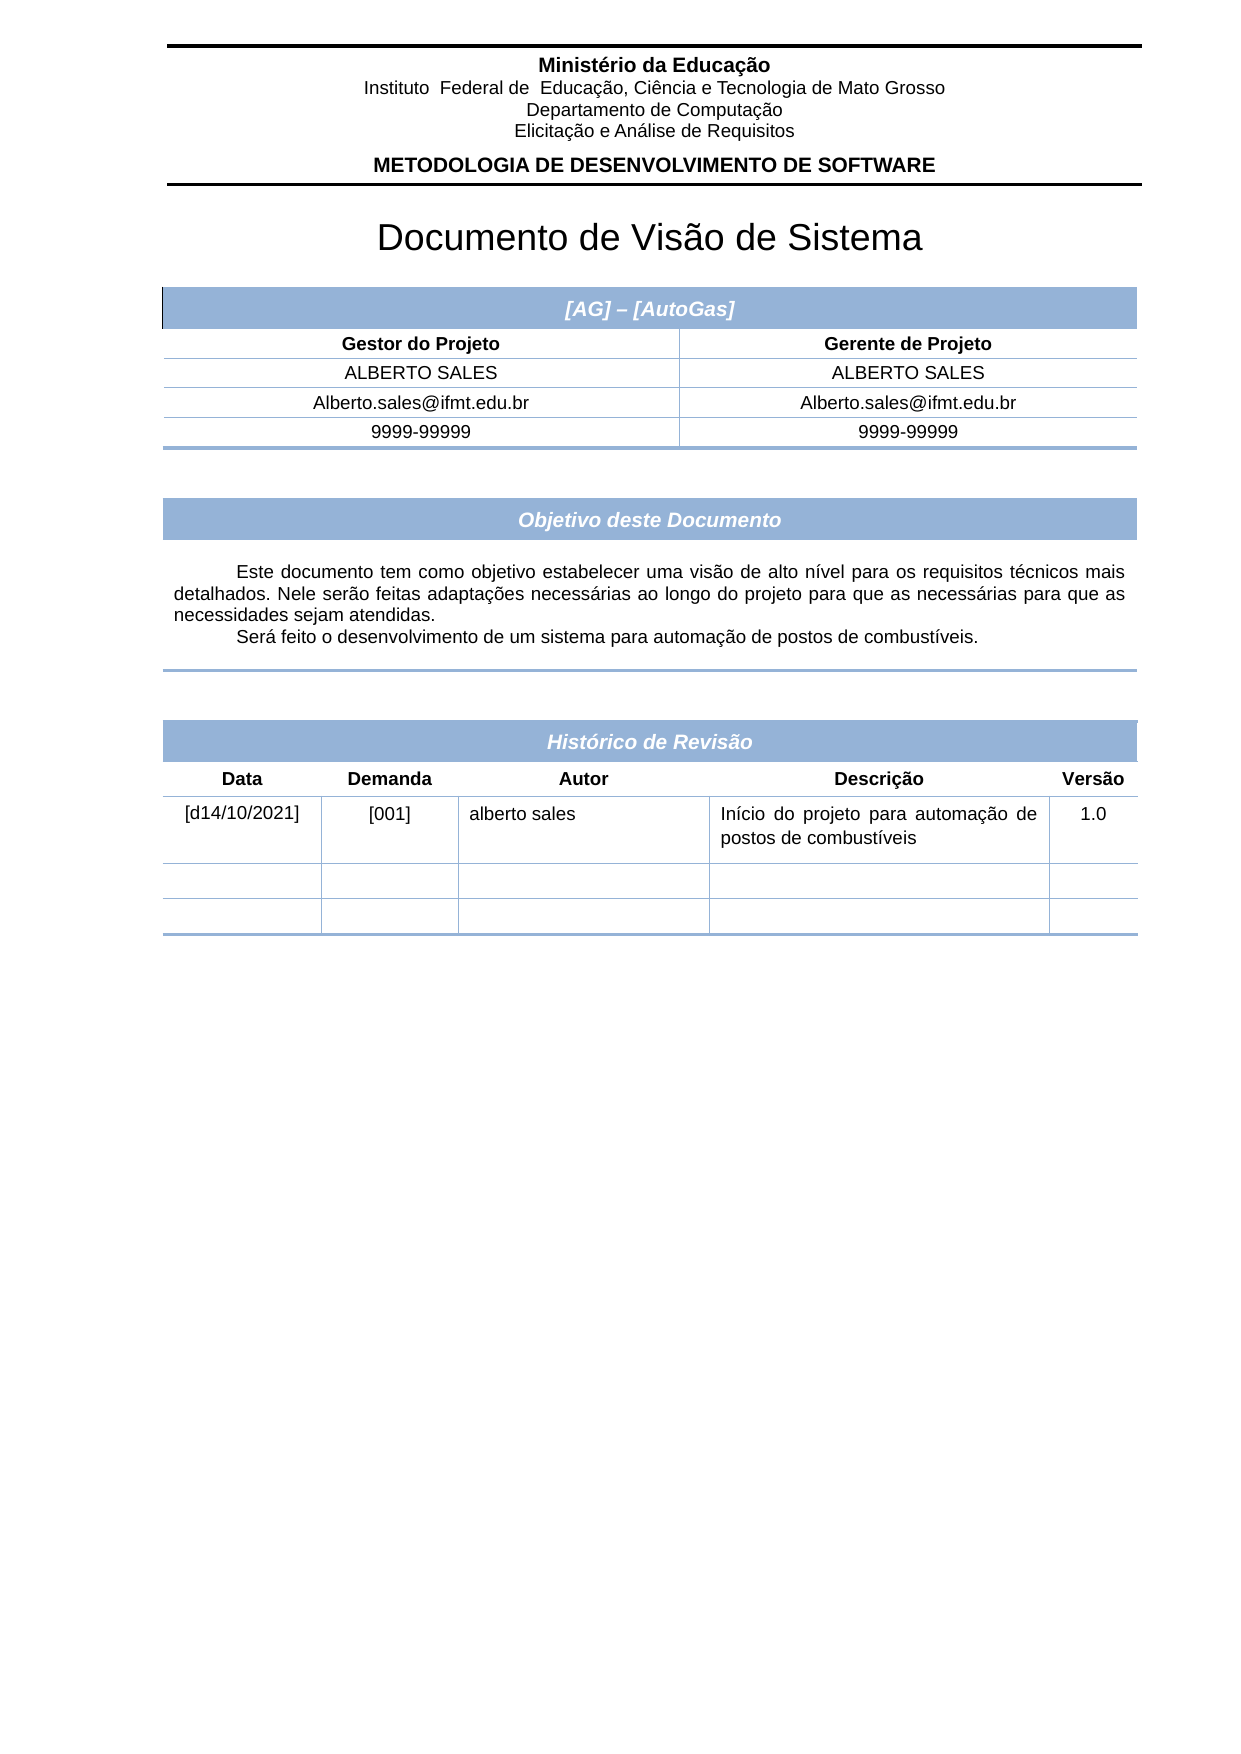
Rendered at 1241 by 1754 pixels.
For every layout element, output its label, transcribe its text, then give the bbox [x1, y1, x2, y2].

text Documento de Visão de Sistema [162, 215, 1137, 258]
table_cell Descrição [709, 762, 1049, 796]
table_cell Autor [458, 762, 709, 796]
table_cell ALBERTO SALES [680, 359, 1137, 387]
table_cell [710, 899, 1049, 932]
table_cell 1.0 [1050, 797, 1137, 863]
table_cell [163, 864, 321, 898]
table_header [AG] – [AutoGas] [163, 290, 1137, 328]
table_cell Versão [1049, 762, 1137, 796]
table_header Objetivo deste Documento [163, 501, 1137, 539]
table_cell [1050, 899, 1137, 932]
table_cell 9999-99999 [680, 418, 1137, 446]
table_cell Demanda [321, 762, 458, 796]
table_cell Alberto.sales@ifmt.edu.br [680, 388, 1137, 417]
table_cell [001] [322, 797, 458, 863]
table_cell [322, 864, 458, 898]
table_cell Gerente de Projeto [680, 329, 1137, 358]
table_cell Este documento tem como objetivo estabelecer uma visão de alto nível para os requisitos técnicos mais detalhados. Nele serão feitas adaptações necessárias ao longo do projeto para que as necessárias para que as necessidades sejam atendidas. Será feito o desenvolvimento de um sistema para automação de postos de combustíveis. [163, 540, 1137, 669]
table_cell Alberto.sales@ifmt.edu.br [163, 388, 679, 417]
table_header Histórico de Revisão [163, 723, 1137, 761]
table_cell [459, 899, 709, 932]
table_cell [322, 899, 458, 932]
table_cell 9999-99999 [163, 418, 679, 446]
table_cell alberto sales [459, 797, 709, 863]
table_cell Início do projeto para automação de postos de combustíveis [710, 797, 1049, 863]
table_cell [163, 899, 321, 932]
table_cell [d14/10/2021] [163, 797, 321, 863]
table_cell [710, 864, 1049, 898]
table_cell ALBERTO SALES [163, 359, 679, 387]
table_cell Data [163, 762, 321, 796]
table_cell [1050, 864, 1137, 898]
table_cell [459, 864, 709, 898]
table_cell Gestor do Projeto [163, 329, 679, 358]
